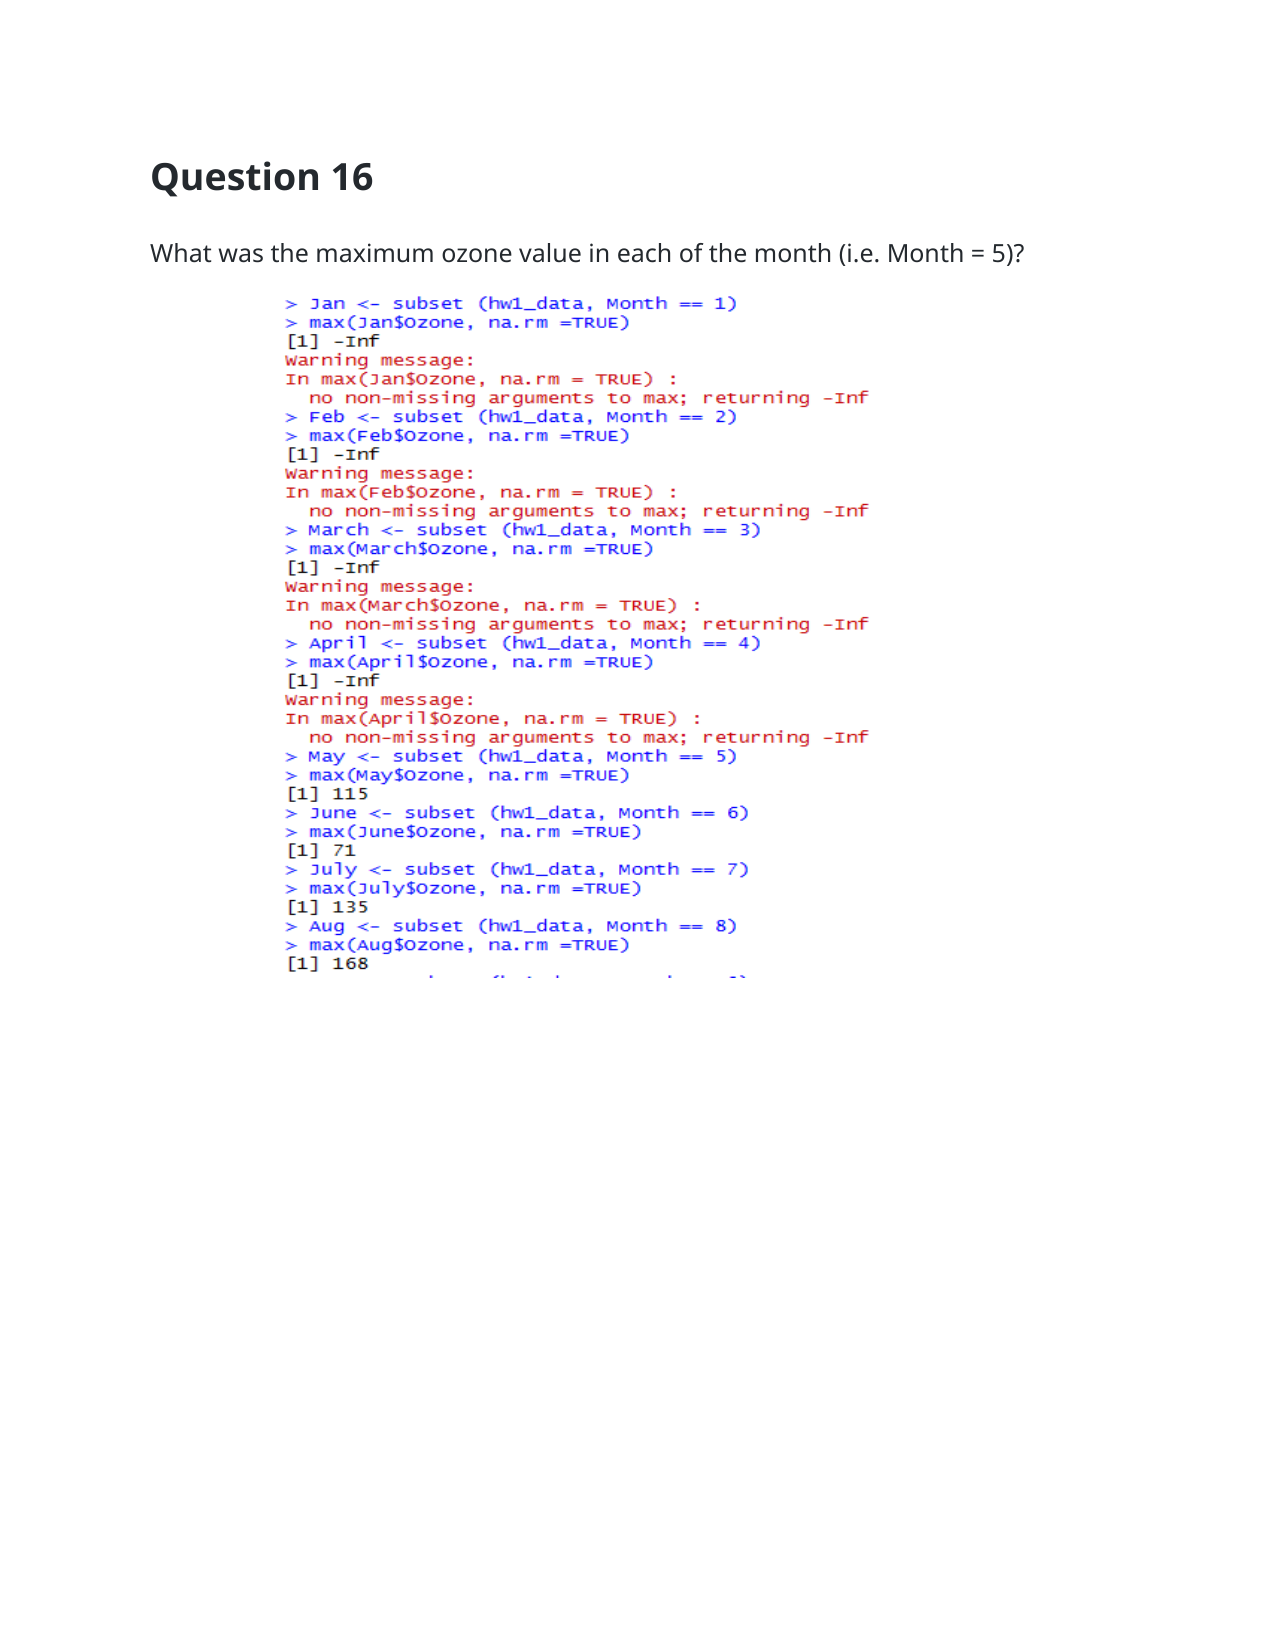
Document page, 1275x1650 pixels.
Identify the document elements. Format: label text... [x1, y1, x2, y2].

text What was the maximum ozone value in each of the month (i.e. Month = 5)? [150, 235, 1125, 269]
picture [281, 294, 994, 978]
subtitle Question 16 [150, 150, 1125, 209]
